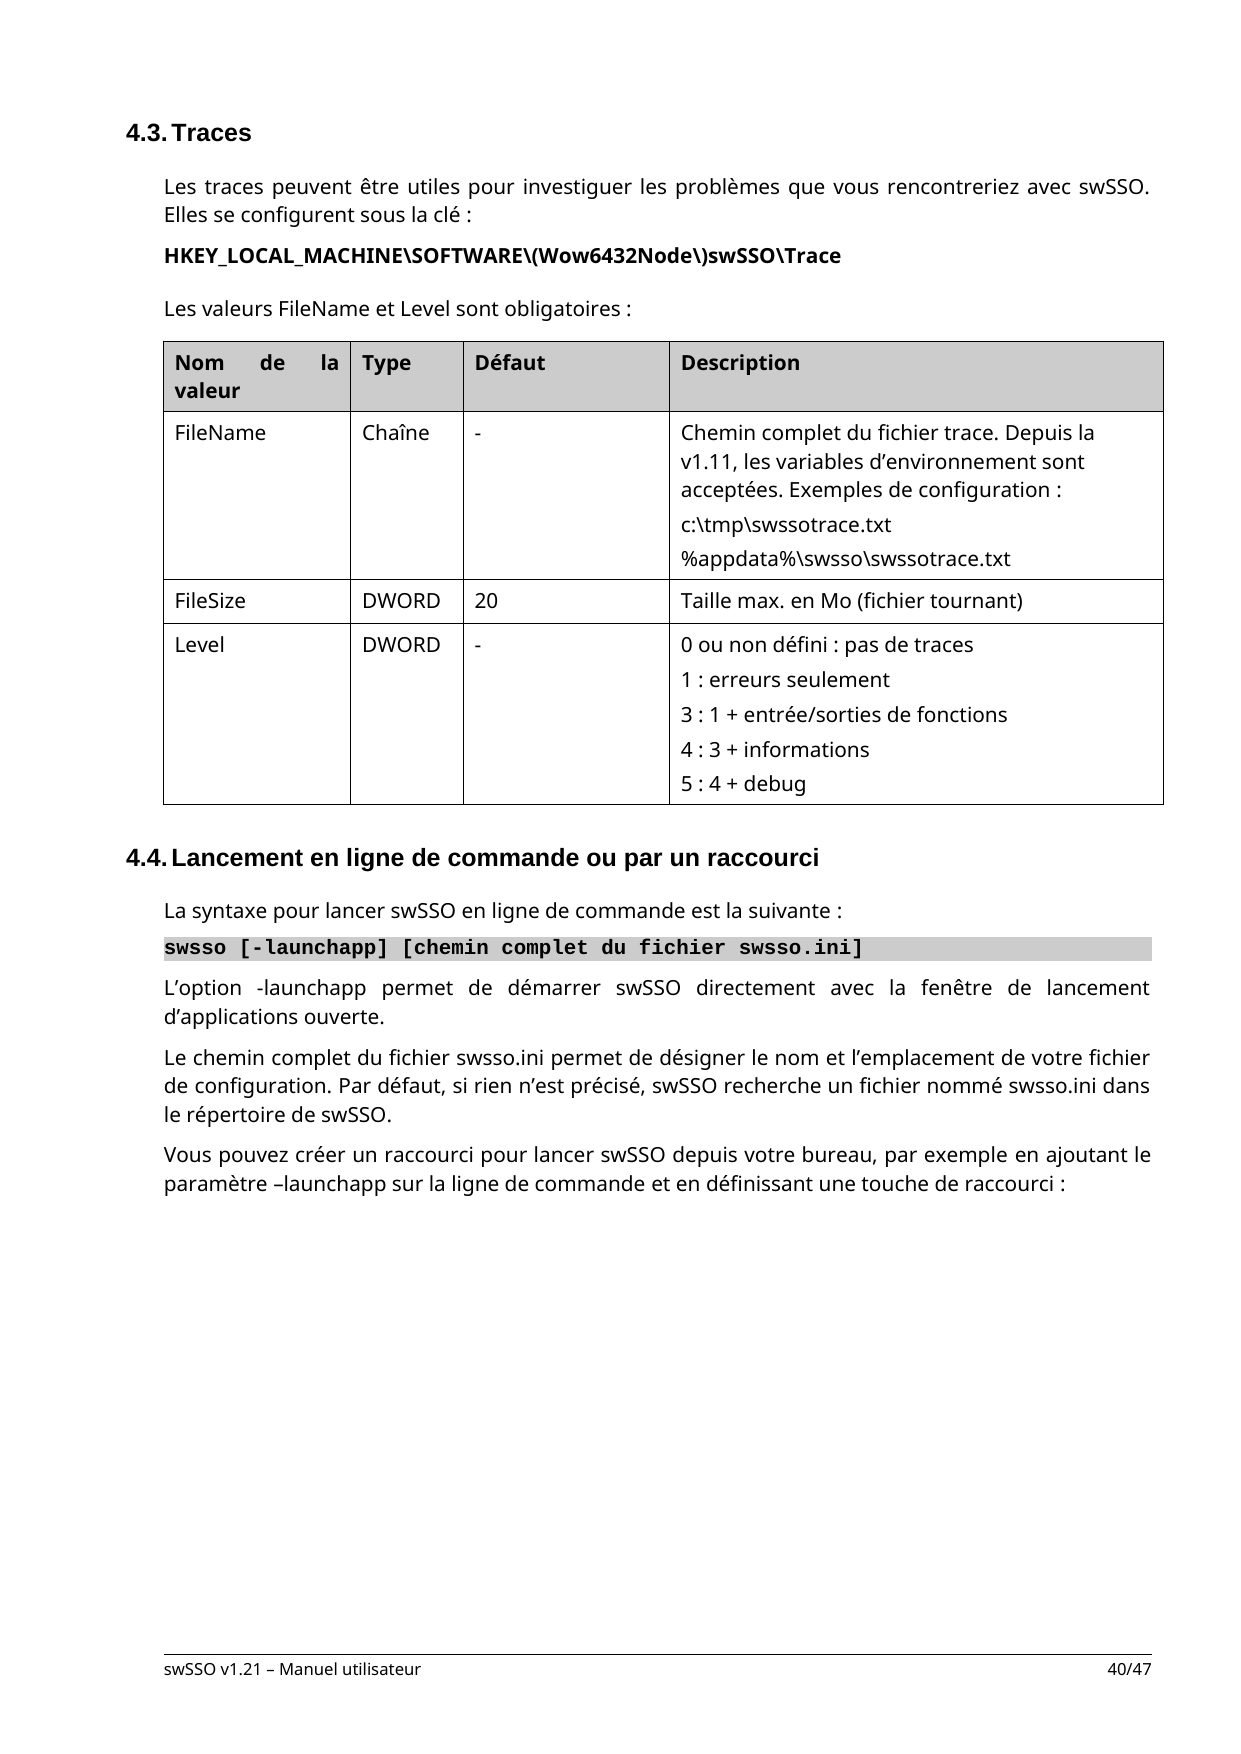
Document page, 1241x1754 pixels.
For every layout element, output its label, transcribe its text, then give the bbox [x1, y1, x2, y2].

text Les valeurs FileName et Level sont obligatoires : [164, 294, 1152, 323]
table_cell 0 ou non défini : pas de traces 1 : erreurs seulement 3 : 1 + entrée/sorties de fonctions 4 : 3 + informations 5 : 4 + debug [670, 624, 1163, 804]
table_cell FileName [164, 412, 350, 579]
text L’option -launchapp permet de démarrer swSSO directement avec la fenêtre de lancement d’applications ouverte. [164, 973, 1152, 1030]
subtitle Traces [126, 118, 1152, 147]
table_header Nom de la valeur [164, 342, 350, 411]
table_header Défaut [464, 342, 669, 411]
table_cell - [464, 412, 669, 579]
text Les traces peuvent être utiles pour investiguer les problèmes que vous rencontreriez avec swSSO. Elles se configurent sous la clé : [164, 172, 1152, 229]
table_cell - [464, 624, 669, 804]
table_cell FileSize [164, 580, 350, 623]
table_cell Chemin complet du fichier trace. Depuis la v1.11, les variables d’environnement sont acceptées. Exemples de configuration : c:\tmp\swssotrace.txt %appdata%\swsso\swssotrace.txt [670, 412, 1163, 579]
table_cell DWORD [351, 580, 463, 623]
table_cell Taille max. en Mo (fichier tournant) [670, 580, 1163, 623]
text Le chemin complet du fichier swsso.ini permet de désigner le nom et l’emplacement de votre fichier de configuration. Par défaut, si rien n’est précisé, swSSO recherche un fichier nommé swsso.ini dans le répertoire de swSSO. [164, 1043, 1152, 1128]
table_cell DWORD [351, 624, 463, 804]
text HKEY_LOCAL_MACHINE\SOFTWARE\(Wow6432Node\)swSSO\Trace [164, 241, 1152, 270]
text swsso [-launchapp] [chemin complet du fichier swsso.ini] [164, 937, 1152, 961]
subtitle Lancement en ligne de commande ou par un raccourci [126, 843, 1152, 871]
table_header Description [670, 342, 1163, 411]
text La syntaxe pour lancer swSSO en ligne de commande est la suivante : [164, 896, 1152, 925]
table_header Type [351, 342, 463, 411]
text Vous pouvez créer un raccourci pour lancer swSSO depuis votre bureau, par exemple en ajoutant le paramètre –launchapp sur la ligne de commande et en définissant une touche de raccourci : [164, 1141, 1152, 1197]
table_cell 20 [464, 580, 669, 623]
table_cell Level [164, 624, 350, 804]
table_cell Chaîne [351, 412, 463, 579]
